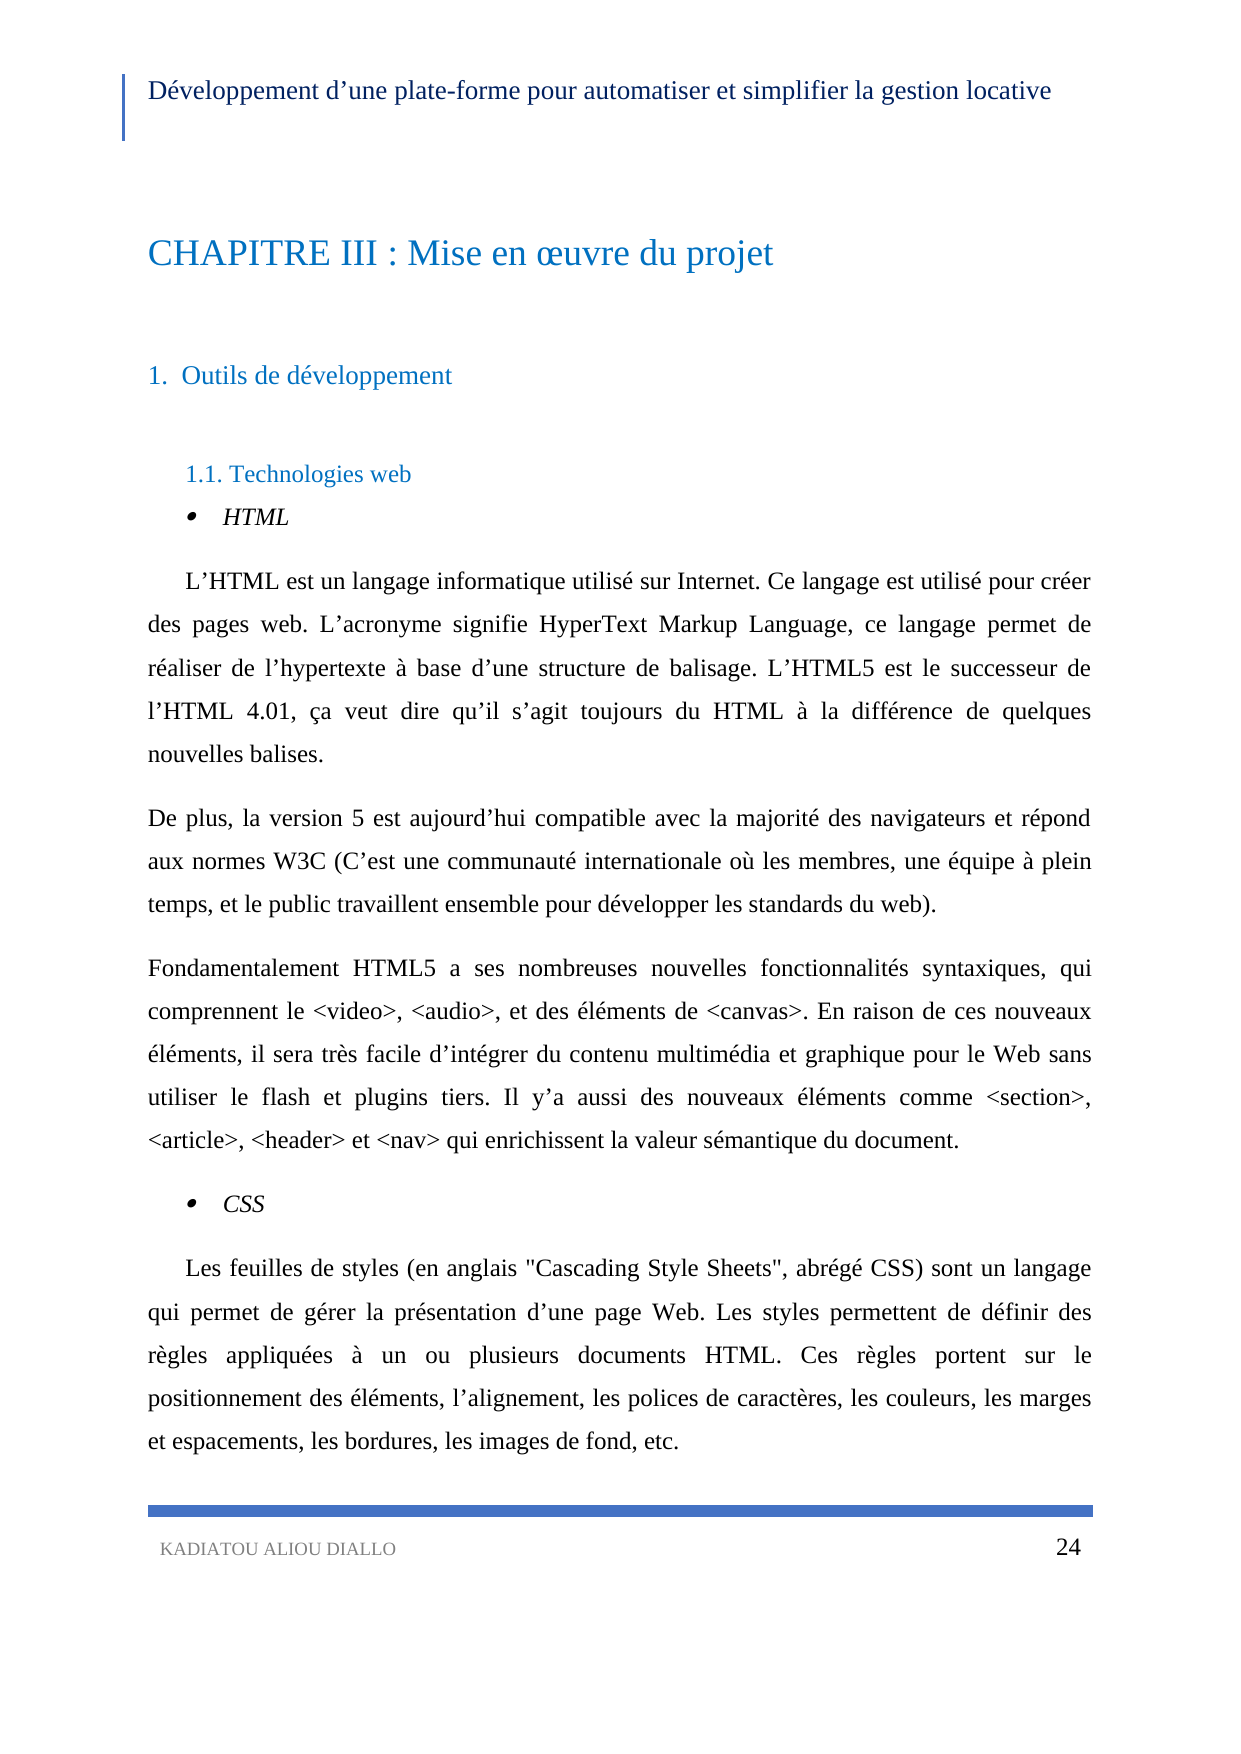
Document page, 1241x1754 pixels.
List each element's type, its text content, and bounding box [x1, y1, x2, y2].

subtitle 1. Outils de développement [148, 359, 1093, 390]
text L’HTML est un langage informatique utilisé sur Internet. Ce langage est utilisé pour créer des pages web. L’acronyme signifie HyperText Markup Language, ce langage permet de réaliser de l’hypertexte à base d’une structure de balisage. L’HTML5 est le successeur de l’HTML 4.01, ça veut dire qu’il s’agit toujours du HTML à la différence de quelques nouvelles balises. [148, 566, 1093, 768]
subtitle 1.1. Technologies web [148, 459, 1093, 488]
list CSS [185, 1189, 1093, 1218]
subtitle CHAPITRE III : Mise en œuvre du projet [148, 230, 1093, 273]
list HTML [185, 502, 1093, 531]
text Les feuilles de styles (en anglais "Cascading Style Sheets", abrégé CSS) sont un langage qui permet de gérer la présentation d’une page Web. Les styles permettent de définir des règles appliquées à un ou plusieurs documents HTML. Ces règles portent sur le positionnement des éléments, l’alignement, les polices de caractères, les couleurs, les marges et espacements, les bordures, les images de fond, etc. [148, 1253, 1093, 1455]
text Fondamentalement HTML5 a ses nombreuses nouvelles fonctionnalités syntaxiques, qui comprennent le <video>, <audio>, et des éléments de <canvas>. En raison de ces nouveaux éléments, il sera très facile d’intégrer du contenu multimédia et graphique pour le Web sans utiliser le flash et plugins tiers. Il y’a aussi des nouveaux éléments comme <section>, <article>, <header> et <nav> qui enrichissent la valeur sémantique du document. [148, 953, 1093, 1154]
text De plus, la version 5 est aujourd’hui compatible avec la majorité des navigateurs et répond aux normes W3C (C’est une communauté internationale où les membres, une équipe à plein temps, et le public travaillent ensemble pour développer les standards du web). [148, 803, 1093, 918]
